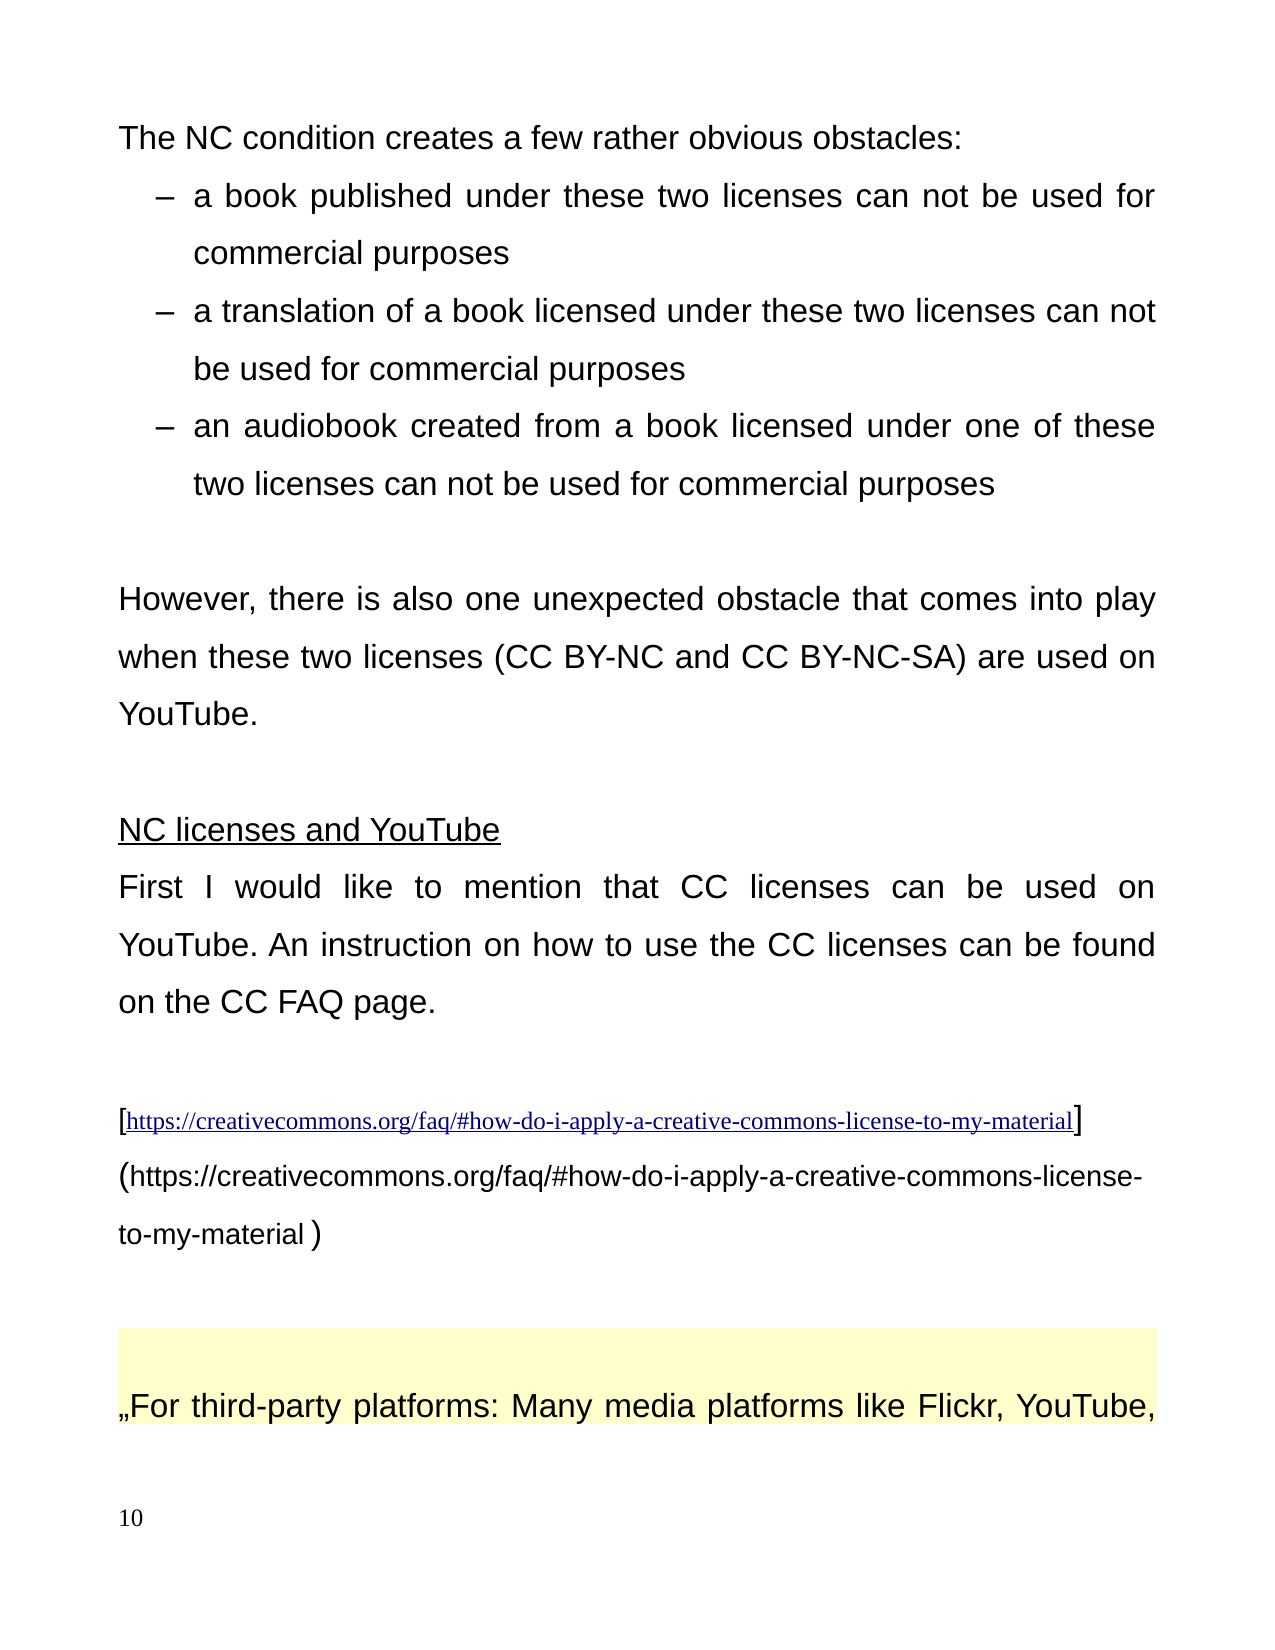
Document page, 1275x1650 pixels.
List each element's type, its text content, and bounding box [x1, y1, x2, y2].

text „For third-party platforms: Many media platforms like Flickr, YouTube, [118, 1386, 1157, 1424]
text However, there is also one unexpected obstacle that comes into play when these two licenses (CC BY-NC and CC BY-NC-SA) are used on YouTube. [118, 579, 1157, 733]
text The NC condition creates a few rather obvious obstacles: [118, 118, 1157, 157]
list a book published under these two licenses can not be used for commercial purposes [156, 176, 1157, 272]
text NC licenses and YouTube [118, 810, 1157, 848]
text First I would like to mention that CC licenses can be used on YouTube. An instruction on how to use the CC licenses can be found on the CC FAQ page. [118, 867, 1157, 1021]
list a translation of a book licensed under these two licenses can not be used for commercial purposes [156, 291, 1157, 387]
text [https://creativecommons.org/faq/#how-do-i-apply-a-creative-commons-license-to-my-material](https://creativecommons.org/faq/#how-do-i-apply-a-creative-commons-license-to-my-material ) [118, 1098, 1157, 1251]
list an audiobook created from a book licensed under one of these two licenses can not be used for commercial purposes [156, 406, 1157, 502]
